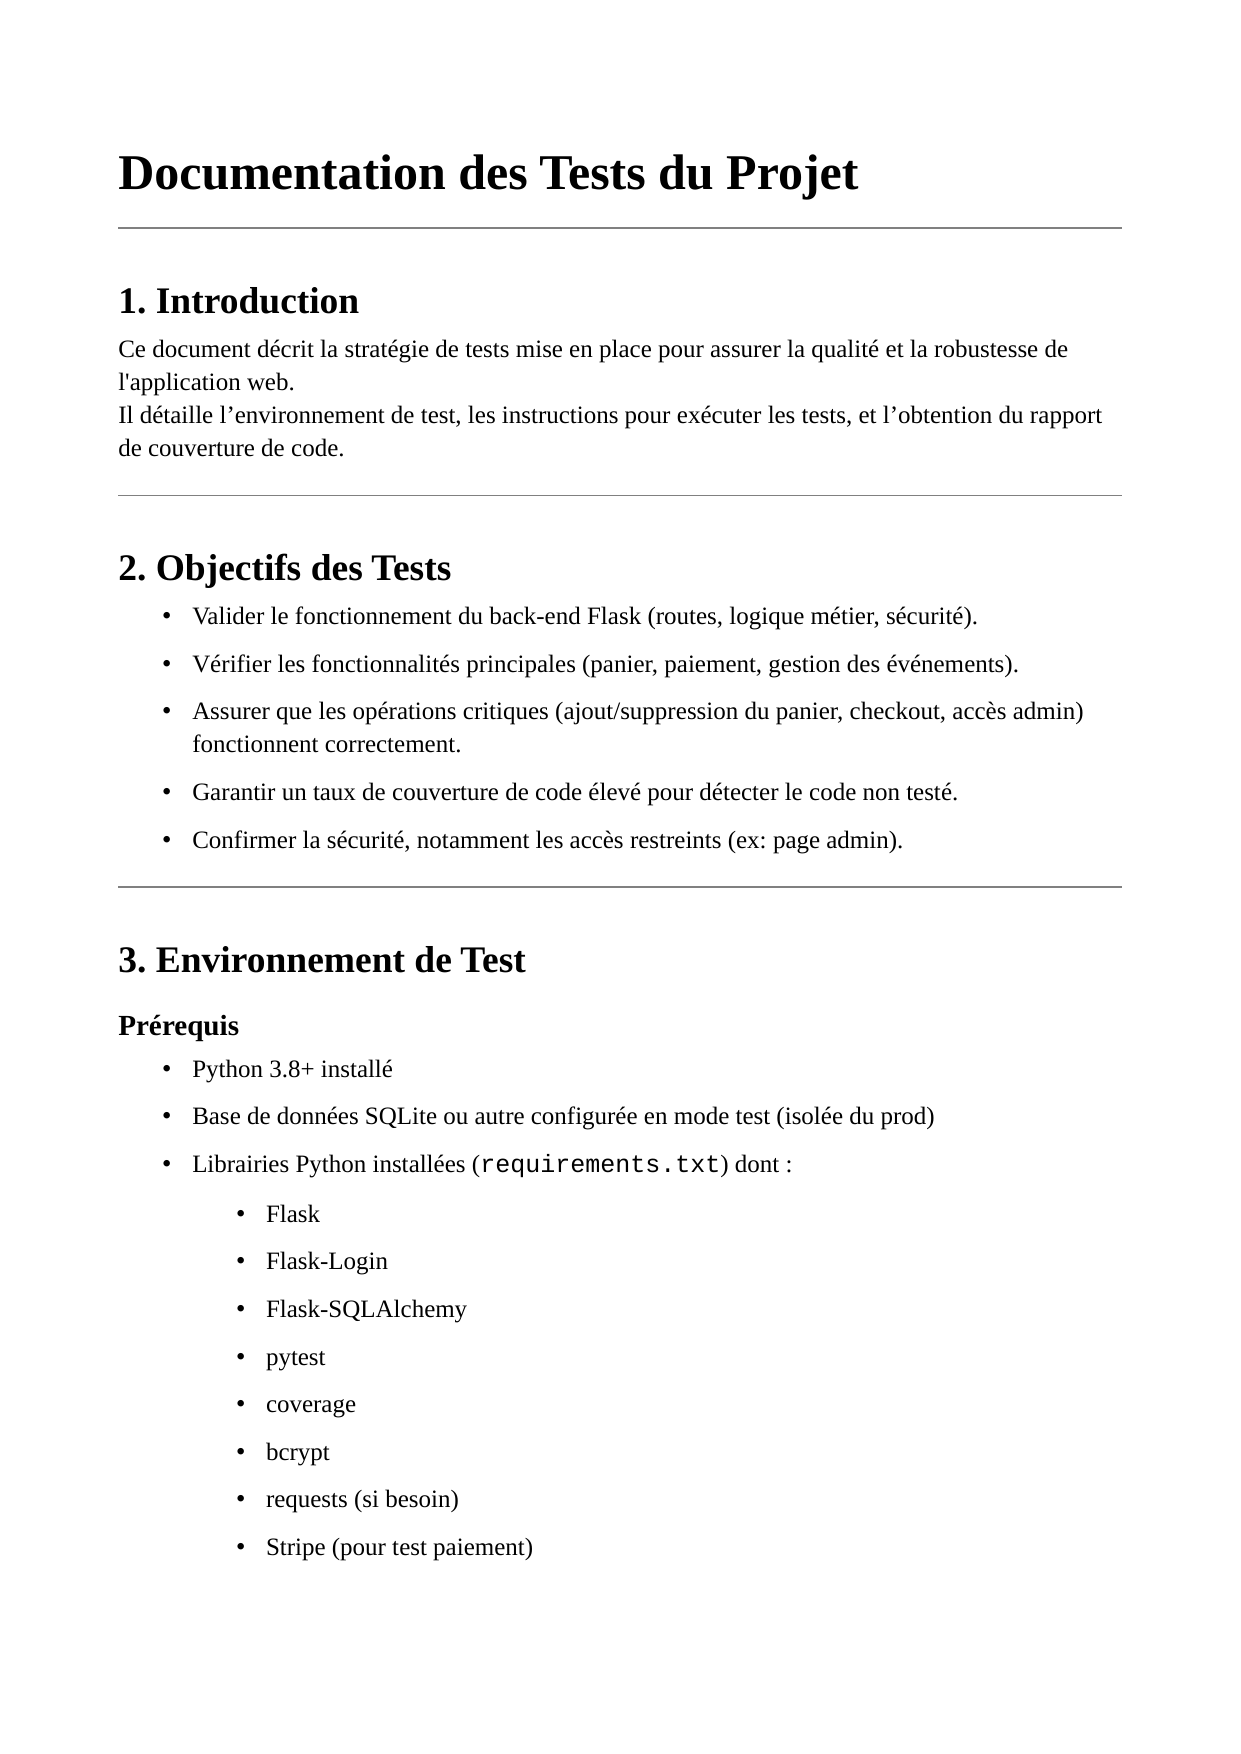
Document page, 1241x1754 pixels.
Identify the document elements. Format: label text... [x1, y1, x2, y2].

subtitle 3. Environnement de Test [118, 937, 1122, 981]
list Flask-Login [236, 1246, 1122, 1275]
list Librairies Python installées (requirements.txt) dont : [162, 1149, 1122, 1180]
list Confirmer la sécurité, notamment les accès restreints (ex: page admin). [162, 825, 1122, 853]
list Assurer que les opérations critiques (ajout/suppression du panier, checkout, accès admin) fonctionnent correctement. [162, 696, 1122, 758]
list Base de données SQLite ou autre configurée en mode test (isolée du prod) [162, 1101, 1122, 1130]
list Vérifier les fonctionnalités principales (panier, paiement, gestion des événements). [162, 649, 1122, 678]
list coverage [236, 1389, 1122, 1418]
list Garantir un taux de couverture de code élevé pour détecter le code non testé. [162, 777, 1122, 806]
subtitle 2. Objectifs des Tests [118, 546, 1122, 589]
subtitle Documentation des Tests du Projet [118, 143, 1122, 201]
subtitle 1. Introduction [118, 278, 1122, 321]
list pytest [236, 1342, 1122, 1370]
text Ce document décrit la stratégie de tests mise en place pour assurer la qualité et la robustesse de l'application web. Il détaille l’environnement de test, les instructions pour exécuter les tests, et l’obtention du rapport de couverture de code. [118, 334, 1122, 462]
list Stripe (pour test paiement) [236, 1532, 1122, 1561]
list Flask-SQLAlchemy [236, 1294, 1122, 1323]
list Valider le fonctionnement du back-end Flask (routes, logique métier, sécurité). [162, 601, 1122, 630]
list Flask [236, 1199, 1122, 1228]
list bcrypt [236, 1437, 1122, 1466]
subtitle Prérequis [118, 1008, 1122, 1041]
list requests (si besoin) [236, 1484, 1122, 1513]
list Python 3.8+ installé [162, 1054, 1122, 1082]
